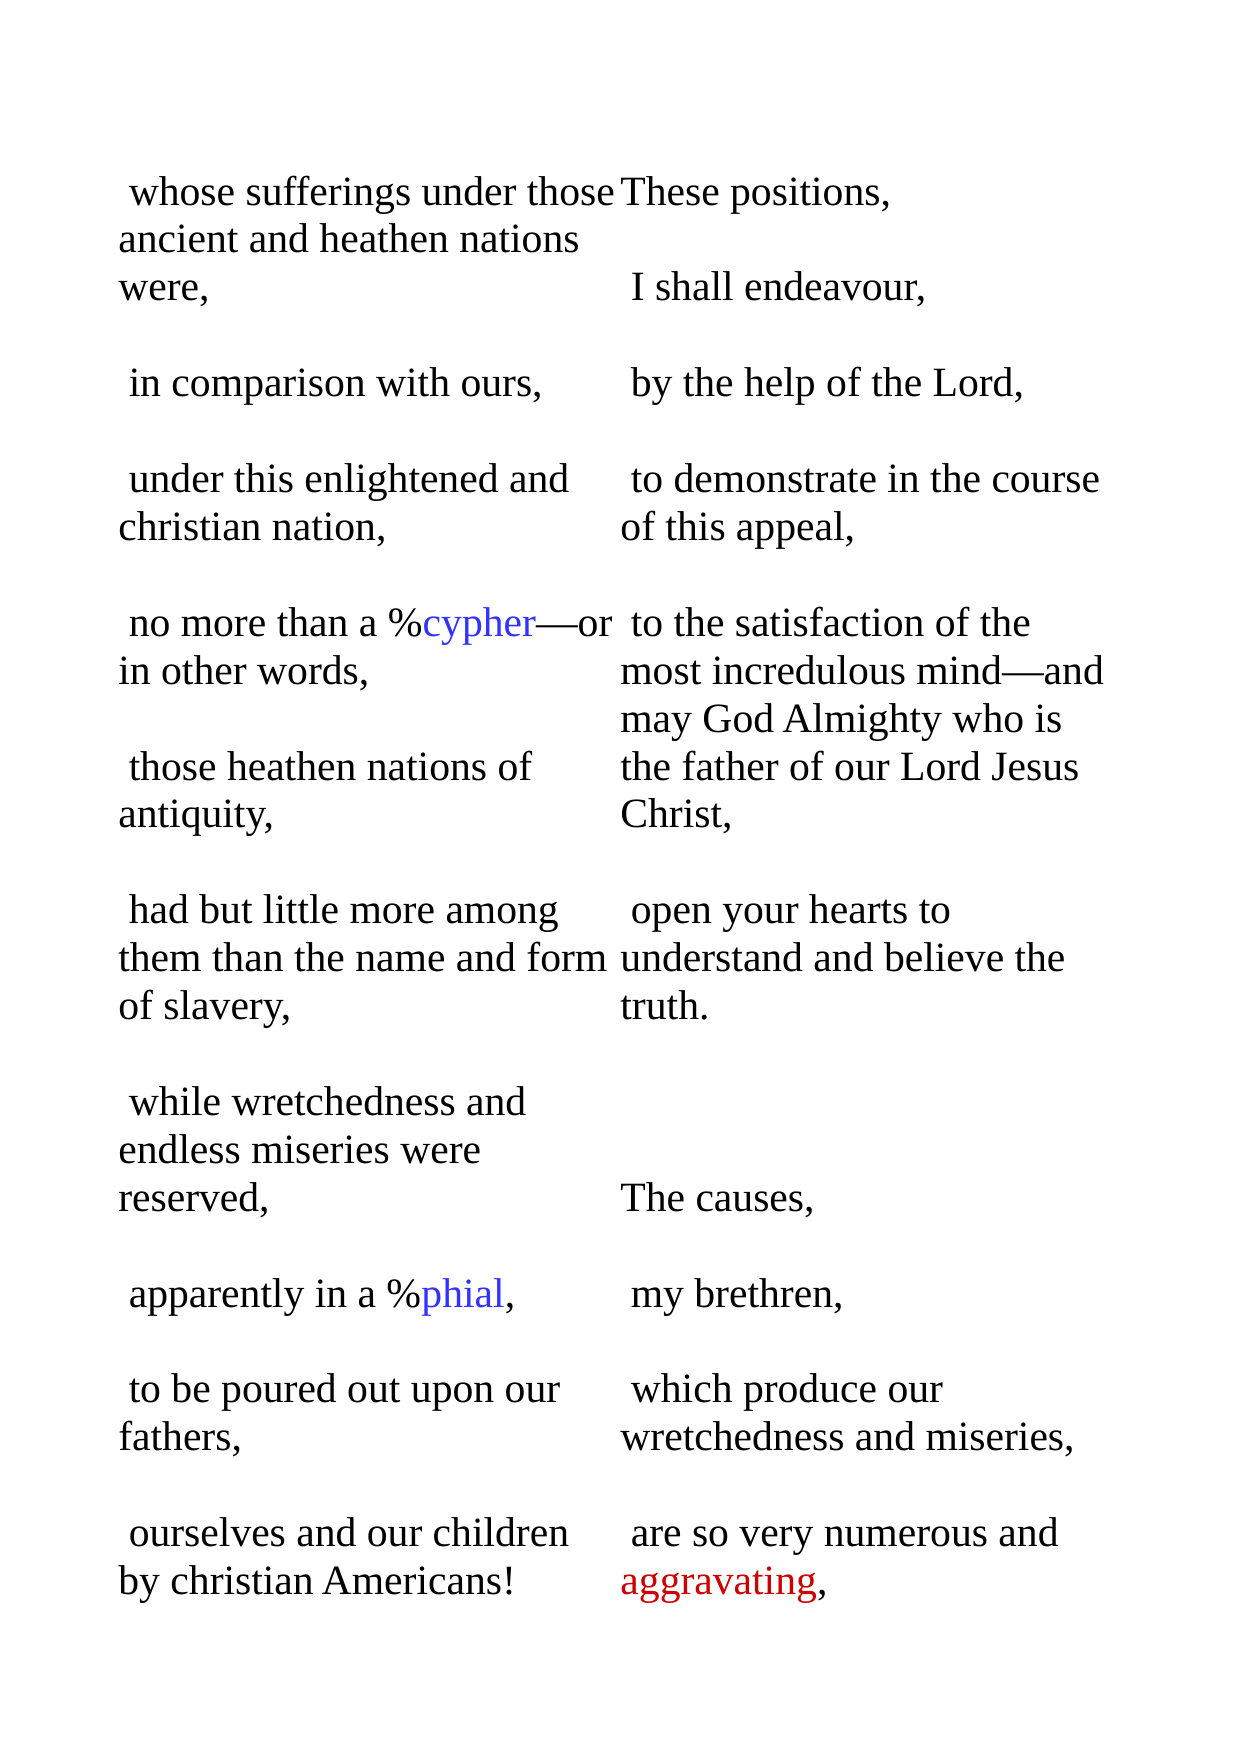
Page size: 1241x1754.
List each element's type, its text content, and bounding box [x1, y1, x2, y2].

text whose sufferings under those ancient and heathen nations were, [118, 166, 620, 310]
text had but little more among them than the name and form of slavery, [118, 885, 620, 1028]
text I shall endeavour, [620, 262, 1122, 310]
text which produce our wretchedness and miseries, [620, 1364, 1122, 1460]
text to demonstrate in the course of this appeal, [620, 453, 1122, 549]
text by the help of the Lord, [620, 358, 1122, 406]
text while wretchedness and endless miseries were reserved, [118, 1076, 620, 1220]
text to be poured out upon our fathers, [118, 1364, 620, 1460]
text apparently in a %phial, [118, 1268, 620, 1316]
text ourselves and our children by christian Americans! [118, 1508, 620, 1603]
text open your hearts to understand and believe the truth. [620, 885, 1122, 1028]
text These positions, [620, 166, 1122, 214]
text are so very numerous and aggravating, [620, 1508, 1122, 1603]
text my brethren, [620, 1268, 1122, 1316]
text in comparison with ours, [118, 358, 620, 406]
text no more than a %cypher—or in other words, [118, 597, 620, 693]
text those heathen nations of antiquity, [118, 741, 620, 837]
text under this enlightened and christian nation, [118, 453, 620, 549]
text The causes, [620, 1172, 1122, 1220]
text to the satisfaction of the most incredulous mind—and may God Almighty who is the father of our Lord Jesus Christ, [620, 597, 1122, 837]
